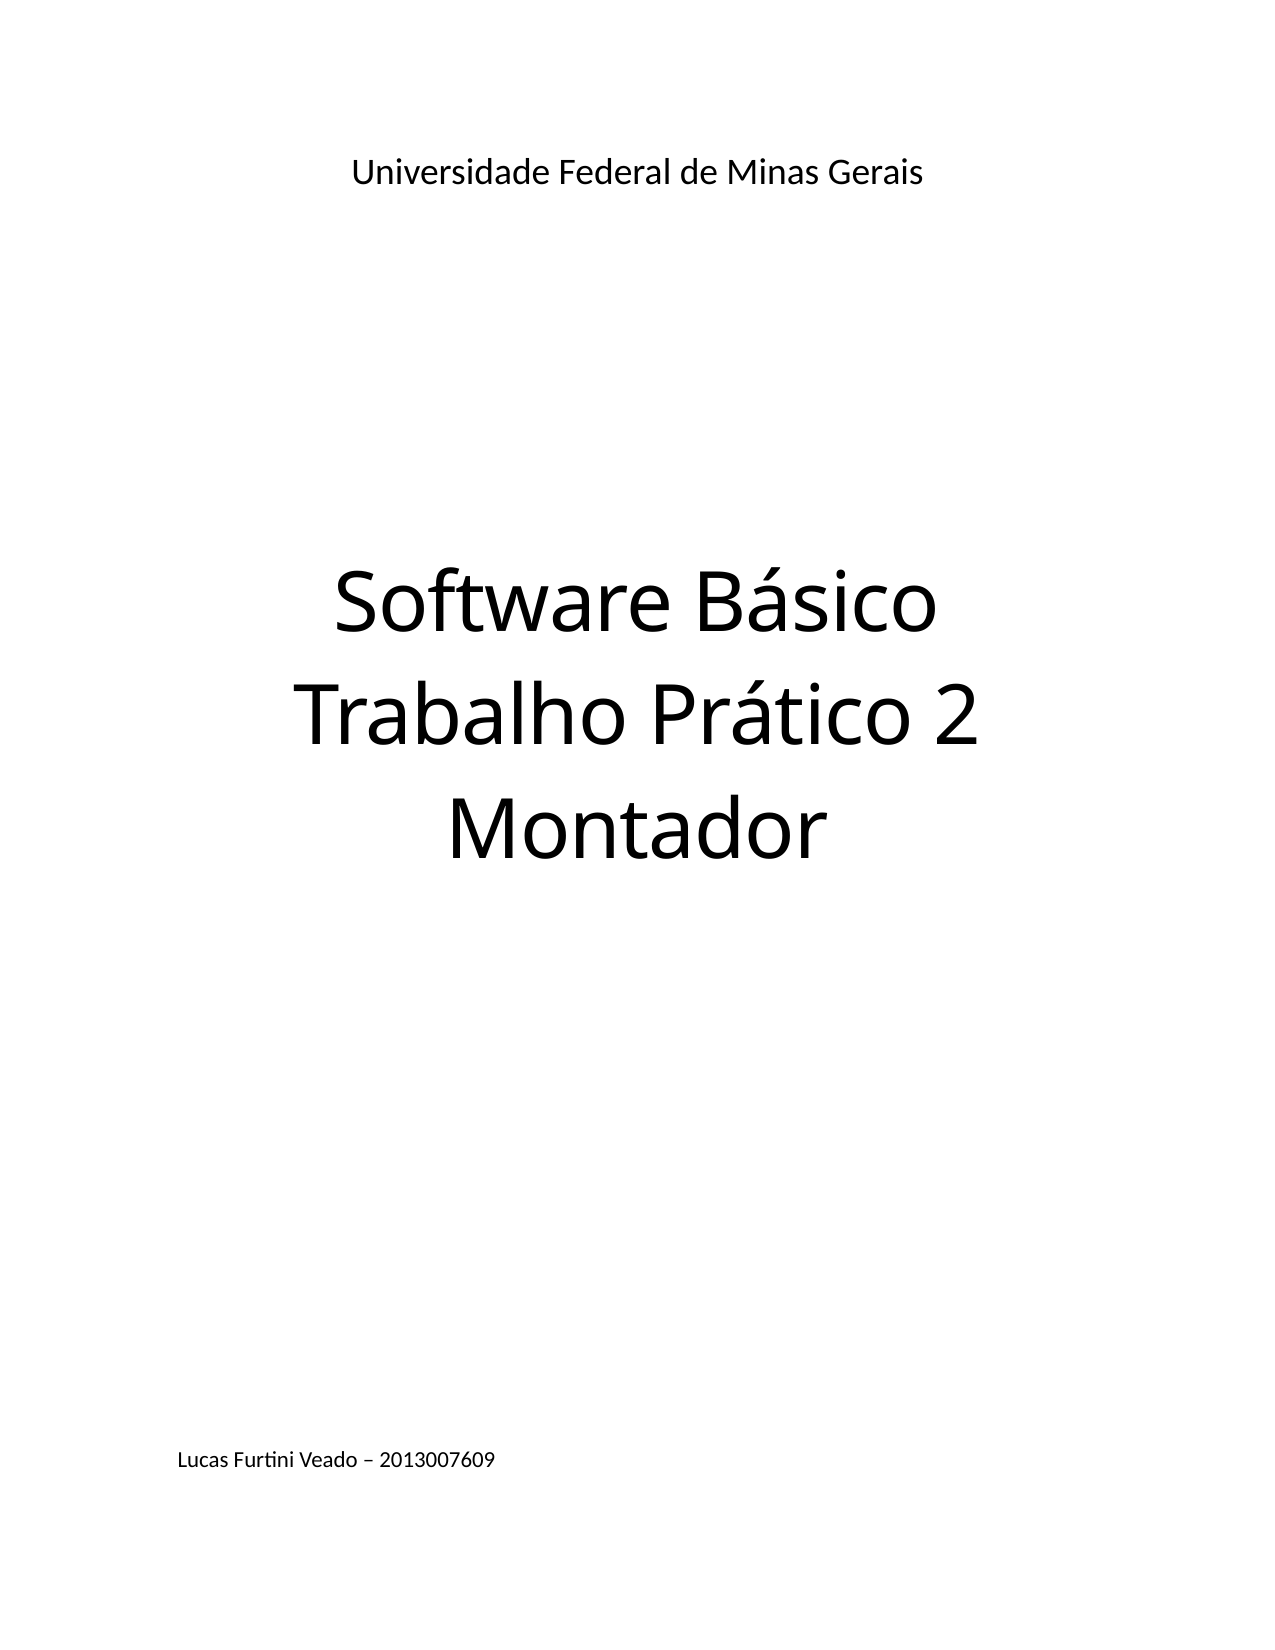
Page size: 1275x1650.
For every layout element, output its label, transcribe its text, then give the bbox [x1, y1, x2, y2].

title Trabalho Prático 2 [177, 655, 1098, 769]
text Lucas Furtini Veado – 2013007609 [177, 1445, 1098, 1473]
text Universidade Federal de Minas Gerais [177, 148, 1098, 193]
title Software Básico [177, 542, 1098, 655]
title Montador [177, 769, 1098, 882]
